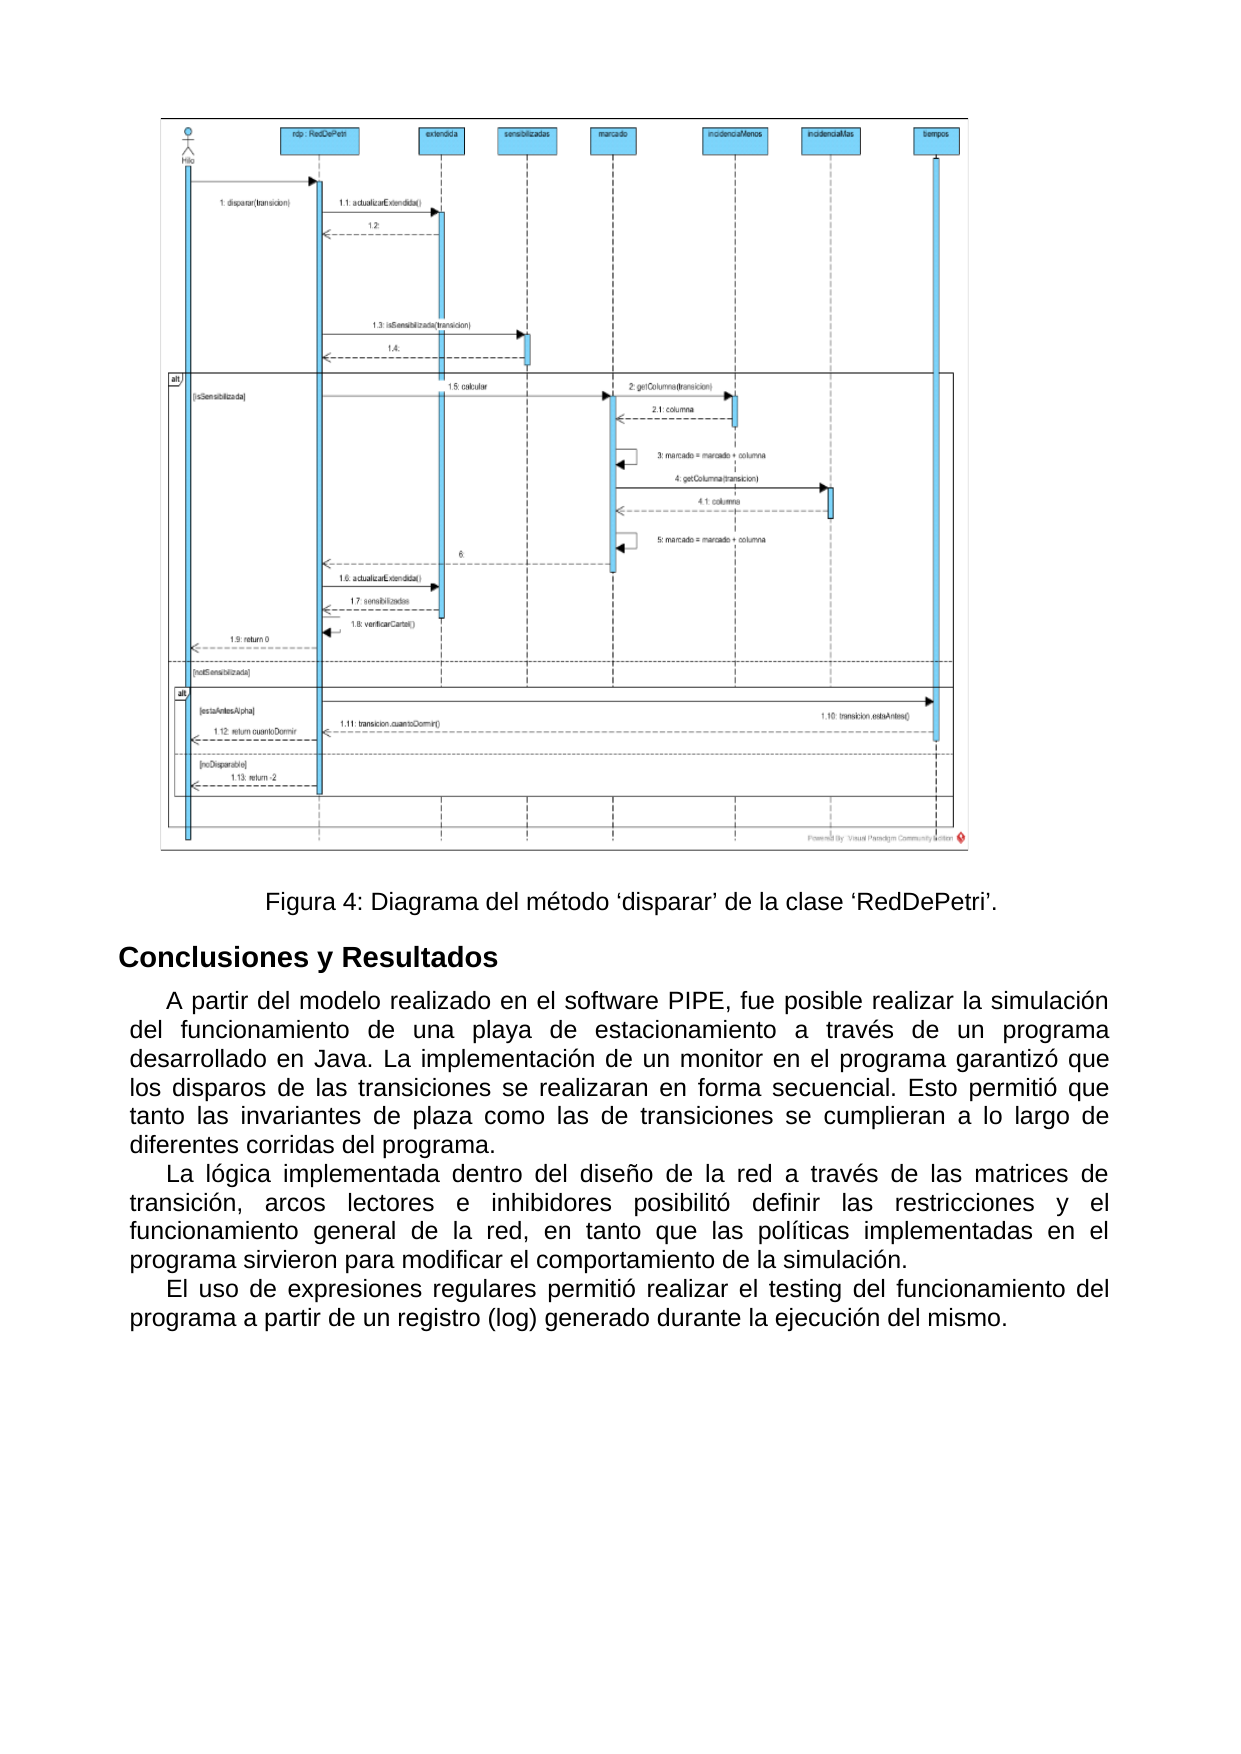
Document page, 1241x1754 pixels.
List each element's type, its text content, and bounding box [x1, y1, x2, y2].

text La lógica implementada dentro del diseño de la red a través de las matrices de transición, arcos lectores e inhibidores posibilitó definir las restricciones y el funcionamiento general de la red, en tanto que las políticas implementadas en el programa sirvieron para modificar el comportamiento de la simulación. [129, 1159, 1111, 1274]
text El uso de expresiones regulares permitió realizar el testing del funcionamiento del programa a partir de un registro (log) generado durante la ejecución del mismo. [129, 1274, 1111, 1331]
text Figura 4: Diagrama del método ‘disparar’ de la clase ‘RedDePetri’. [265, 886, 1122, 915]
text A partir del modelo realizado en el software PIPE, fue posible realizar la simulación del funcionamiento de una playa de estacionamiento a través de un programa desarrollado en Java. La implementación de un monitor en el programa garantizó que los disparos de las transiciones se realizaran en forma secuencial. Esto permitió que tanto las invariantes de plaza como las de transiciones se cumplieran a lo largo de diferentes corridas del programa. [129, 986, 1111, 1159]
subtitle Conclusiones y Resultados [118, 940, 1122, 974]
